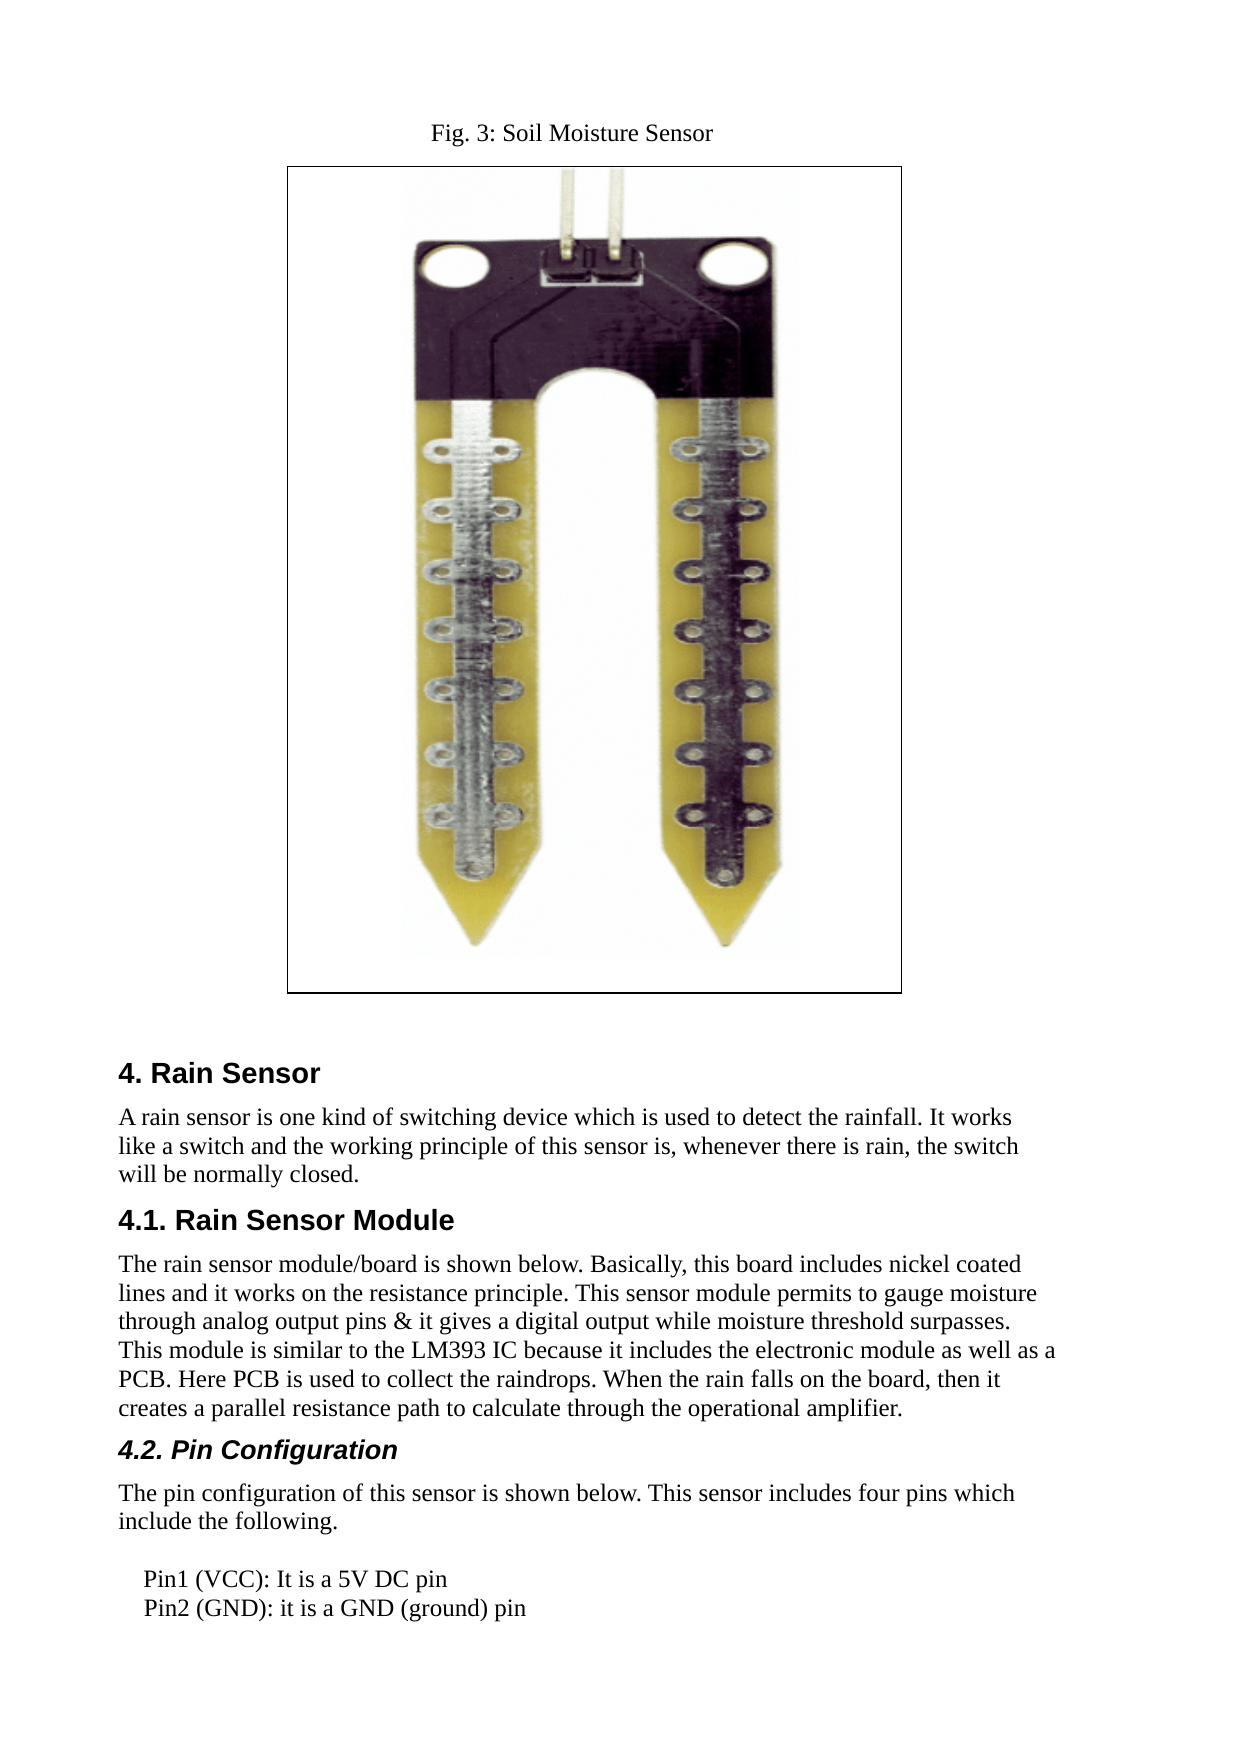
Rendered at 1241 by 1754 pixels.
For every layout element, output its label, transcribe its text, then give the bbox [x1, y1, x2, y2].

text will be normally closed. [118, 1159, 1122, 1188]
text  Pin2 (GND): it is a GND (ground) pin [118, 1593, 1122, 1621]
text This module is similar to the LM393 IC because it includes the electronic module as well as a [118, 1335, 1122, 1364]
text Pin1 (VCC): It is a 5V DC pin [118, 1564, 1122, 1593]
text include the following. [118, 1506, 1122, 1535]
text The pin configuration of this sensor is shown below. This sensor includes four pins which [118, 1478, 1122, 1506]
text through analog output pins & it gives a digital output while moisture threshold surpasses. [118, 1306, 1122, 1335]
text The rain sensor module/board is shown below. Basically, this board includes nickel coated [118, 1249, 1122, 1278]
text Fig. 3: Soil Moisture Sensor [118, 118, 1122, 147]
text PCB. Here PCB is used to collect the raindrops. When the rain falls on the board, then it [118, 1364, 1122, 1393]
picture [288, 167, 901, 992]
subtitle 4. Rain Sensor [118, 1056, 1122, 1089]
subtitle 4.1. Rain Sensor Module [118, 1203, 1122, 1236]
subtitle 4.2. Pin Configuration [118, 1434, 1122, 1465]
text lines and it works on the resistance principle. This sensor module permits to gauge moisture [118, 1278, 1122, 1306]
text A rain sensor is one kind of switching device which is used to detect the rainfall. It works [118, 1102, 1122, 1131]
text creates a parallel resistance path to calculate through the operational amplifier. [118, 1393, 1122, 1421]
text like a switch and the working principle of this sensor is, whenever there is rain, the switch [118, 1131, 1122, 1159]
